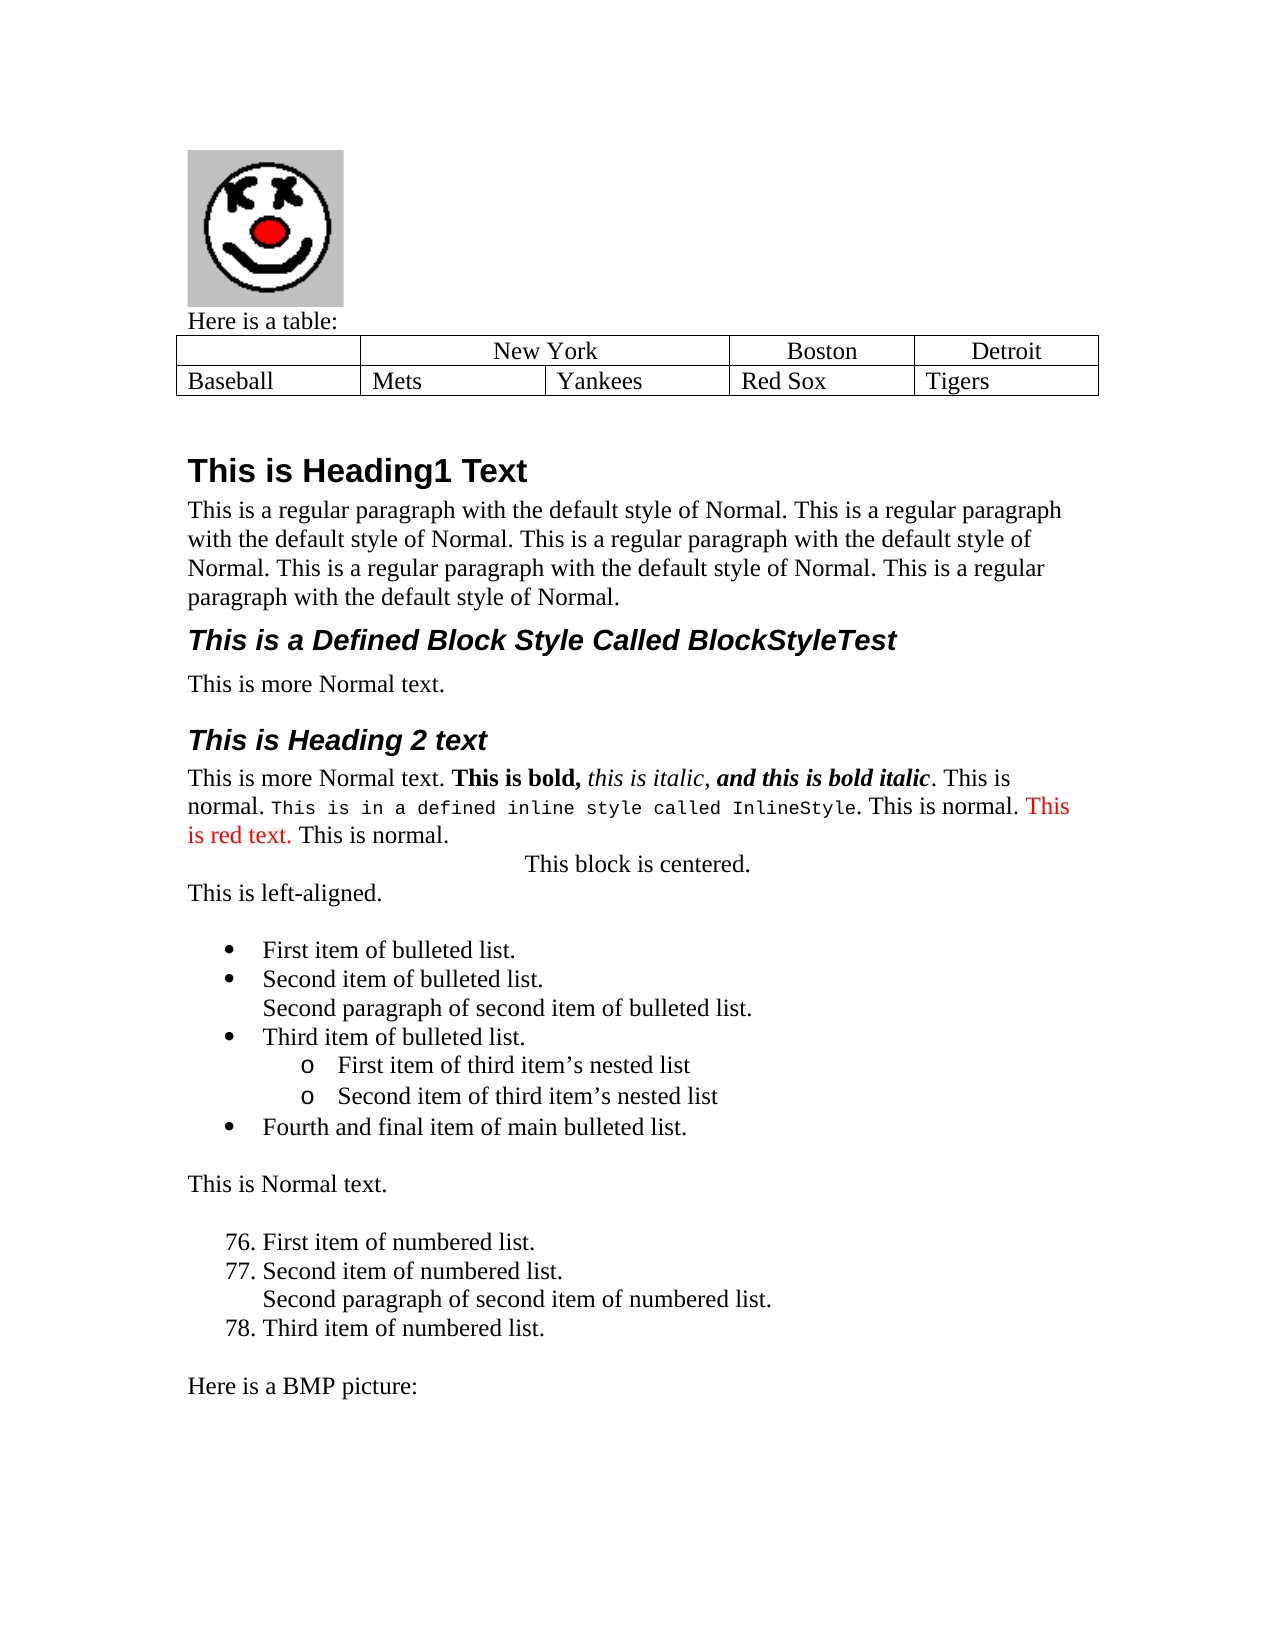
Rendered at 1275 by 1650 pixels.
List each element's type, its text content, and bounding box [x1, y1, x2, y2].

table_cell Red Sox [730, 366, 914, 394]
text Second paragraph of second item of numbered list. [262, 1284, 1087, 1313]
list Third item of bulleted list. [225, 1022, 1087, 1050]
text Here is a table: [187, 306, 1087, 335]
text This is more Normal text. This is bold, this is italic, and this is bold italic. This is normal. This is in a defined inline style called InlineStyle. This is normal. This is red text. This is normal. [187, 763, 1087, 849]
text This is Normal text. [187, 1169, 1087, 1198]
list Second item of third item’s nested list [300, 1081, 1087, 1112]
text This is a regular paragraph with the default style of Normal. This is a regular paragraph with the default style of Normal. This is a regular paragraph with the default style of Normal. This is a regular paragraph with the default style of Normal. This is a regular paragraph with the default style of Normal. [187, 496, 1087, 611]
table_header Detroit [915, 336, 1098, 365]
table_cell Yankees [546, 366, 729, 394]
subtitle This is Heading1 Text [187, 451, 1087, 489]
text This is left-aligned. [187, 878, 1087, 907]
table_header [177, 336, 360, 365]
text This is a Defined Block Style Called BlockStyleTest [187, 623, 1087, 657]
list First item of numbered list. [225, 1227, 1087, 1256]
table_cell Tigers [915, 366, 1098, 394]
text Second paragraph of second item of bulleted list. [262, 993, 1087, 1022]
text This is more Normal text. [187, 669, 1087, 698]
list First item of third item’s nested list [300, 1050, 1087, 1081]
list Fourth and final item of main bulleted list. [225, 1112, 1087, 1141]
picture [187, 150, 344, 307]
list First item of bulleted list. [225, 935, 1087, 964]
table_header Boston [730, 336, 914, 365]
text This block is centered. [187, 849, 1087, 878]
list Third item of numbered list. [225, 1313, 1087, 1342]
text Here is a BMP picture: [187, 1371, 1087, 1399]
list Second item of numbered list. [225, 1256, 1087, 1284]
table_header New York [361, 336, 729, 365]
table_cell Mets [361, 366, 545, 394]
list Second item of bulleted list. [225, 964, 1087, 993]
subtitle This is Heading 2 text [187, 723, 1087, 756]
table_cell Baseball [177, 366, 360, 394]
